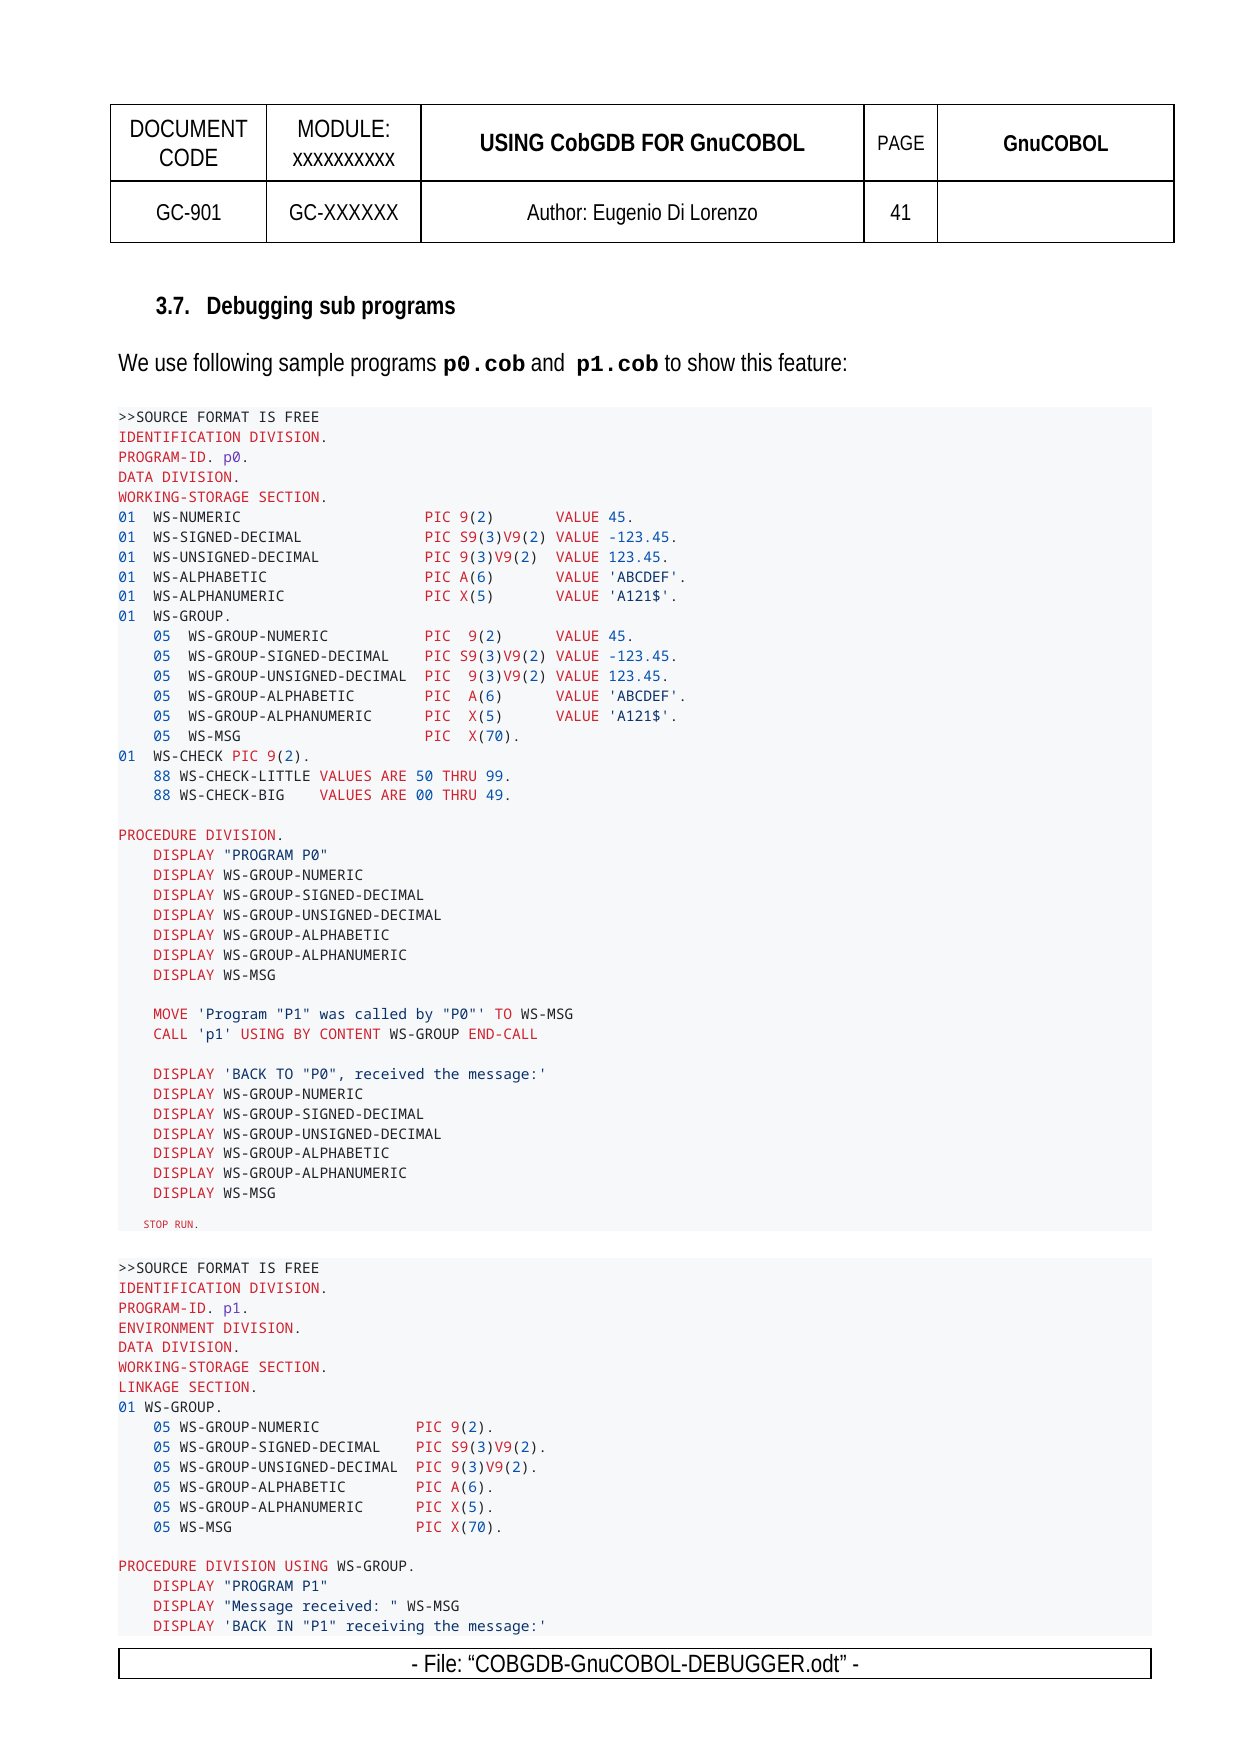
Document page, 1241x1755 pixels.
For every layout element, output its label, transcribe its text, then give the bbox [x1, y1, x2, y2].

text 05 WS-GROUP-ALPHANUMERIC PIC X(5). [118, 1496, 1152, 1516]
text 05 WS-GROUP-UNSIGNED-DECIMAL PIC 9(3)V9(2) VALUE 123.45. [118, 666, 1152, 686]
text 01 WS-ALPHANUMERIC PIC X(5) VALUE 'A121$'. [118, 586, 1152, 606]
text WORKING-STORAGE SECTION. [118, 1357, 1152, 1377]
text DISPLAY "Message received: " WS-MSG [118, 1596, 1152, 1616]
text DISPLAY WS-GROUP-UNSIGNED-DECIMAL [118, 1123, 1152, 1143]
text IDENTIFICATION DIVISION. [118, 427, 1152, 447]
text DISPLAY WS-MSG [118, 1183, 1152, 1203]
text 05 WS-GROUP-SIGNED-DECIMAL PIC S9(3)V9(2) VALUE -123.45. [118, 646, 1152, 666]
text DISPLAY WS-GROUP-ALPHABETIC [118, 924, 1152, 944]
text DISPLAY WS-GROUP-ALPHANUMERIC [118, 944, 1152, 964]
text 01 WS-GROUP. [118, 606, 1152, 626]
text 01 WS-SIGNED-DECIMAL PIC S9(3)V9(2) VALUE -123.45. [118, 527, 1152, 546]
text DISPLAY WS-GROUP-NUMERIC [118, 1084, 1152, 1103]
text PROGRAM-ID. p0. [118, 447, 1152, 467]
text DISPLAY WS-GROUP-SIGNED-DECIMAL [118, 1103, 1152, 1123]
text DISPLAY "PROGRAM P1" [118, 1576, 1152, 1596]
text 01 WS-CHECK PIC 9(2). [118, 745, 1152, 765]
text DISPLAY WS-GROUP-NUMERIC [118, 865, 1152, 885]
text 05 WS-GROUP-UNSIGNED-DECIMAL PIC 9(3)V9(2). [118, 1457, 1152, 1477]
text 01 WS-ALPHABETIC PIC A(6) VALUE 'ABCDEF'. [118, 566, 1152, 586]
text DISPLAY WS-GROUP-SIGNED-DECIMAL [118, 885, 1152, 904]
text 01 WS-GROUP. [118, 1397, 1152, 1417]
subtitle Debugging sub programs [156, 291, 1152, 319]
text 05 WS-GROUP-ALPHABETIC PIC A(6) VALUE 'ABCDEF'. [118, 686, 1152, 706]
text DATA DIVISION. [118, 467, 1152, 487]
text We use following sample programs p0.cob and p1.cob to show this feature: [118, 348, 1152, 378]
text DISPLAY 'BACK TO "P0", received the message:' [118, 1064, 1152, 1084]
text IDENTIFICATION DIVISION. [118, 1278, 1152, 1297]
text 01 WS-NUMERIC PIC 9(2) VALUE 45. [118, 507, 1152, 527]
text DISPLAY WS-MSG [118, 964, 1152, 984]
text 05 WS-GROUP-NUMERIC PIC 9(2). [118, 1417, 1152, 1437]
text 05 WS-GROUP-ALPHANUMERIC PIC X(5) VALUE 'A121$'. [118, 706, 1152, 726]
text PROGRAM-ID. p1. [118, 1297, 1152, 1317]
text 05 WS-MSG PIC X(70). [118, 1516, 1152, 1536]
text DISPLAY 'BACK IN "P1" receiving the message:' [118, 1616, 1152, 1636]
text PROCEDURE DIVISION USING WS-GROUP. [118, 1556, 1152, 1576]
text 05 WS-GROUP-ALPHABETIC PIC A(6). [118, 1477, 1152, 1496]
text DISPLAY "PROGRAM P0" [118, 845, 1152, 865]
text 05 WS-GROUP-NUMERIC PIC 9(2) VALUE 45. [118, 626, 1152, 646]
text DATA DIVISION. [118, 1337, 1152, 1357]
text DISPLAY WS-GROUP-ALPHANUMERIC [118, 1163, 1152, 1183]
text 05 WS-GROUP-SIGNED-DECIMAL PIC S9(3)V9(2). [118, 1437, 1152, 1457]
text 88 WS-CHECK-BIG VALUES ARE 00 THRU 49. [118, 785, 1152, 805]
text DISPLAY WS-GROUP-UNSIGNED-DECIMAL [118, 904, 1152, 924]
text 88 WS-CHECK-LITTLE VALUES ARE 50 THRU 99. [118, 765, 1152, 785]
text 01 WS-UNSIGNED-DECIMAL PIC 9(3)V9(2) VALUE 123.45. [118, 546, 1152, 566]
text STOP RUN. [118, 1217, 1152, 1231]
text MOVE 'Program "P1" was called by "P0"' TO WS-MSG [118, 1004, 1152, 1024]
text WORKING-STORAGE SECTION. [118, 487, 1152, 507]
text CALL 'p1' USING BY CONTENT WS-GROUP END-CALL [118, 1024, 1152, 1044]
text >>SOURCE FORMAT IS FREE [118, 407, 1152, 427]
text >>SOURCE FORMAT IS FREE [118, 1258, 1152, 1278]
text ENVIRONMENT DIVISION. [118, 1317, 1152, 1337]
text DISPLAY WS-GROUP-ALPHABETIC [118, 1143, 1152, 1163]
text 05 WS-MSG PIC X(70). [118, 726, 1152, 745]
text PROCEDURE DIVISION. [118, 825, 1152, 845]
text LINKAGE SECTION. [118, 1377, 1152, 1397]
